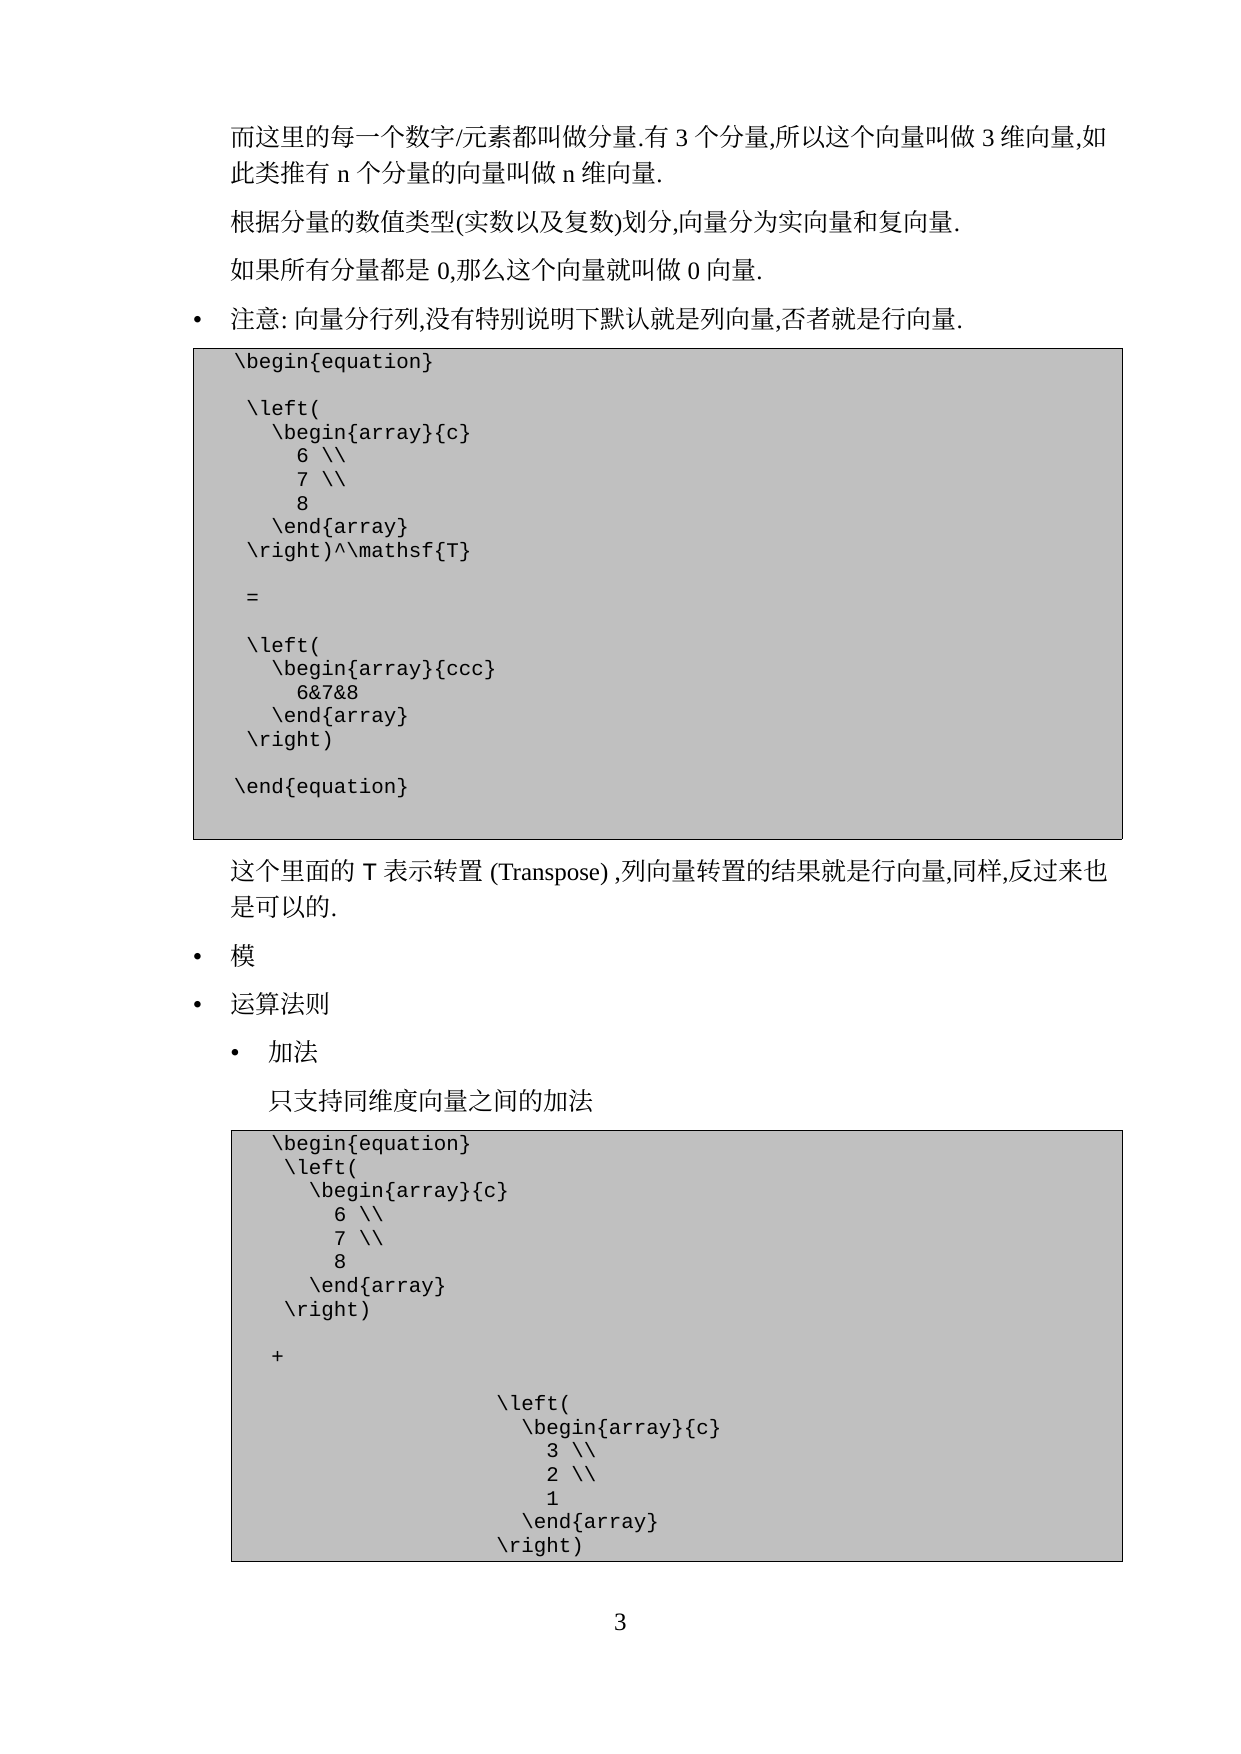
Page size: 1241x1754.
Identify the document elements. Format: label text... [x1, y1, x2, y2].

list \end{equation} [194, 773, 1122, 800]
list 而这里的每一个数字/元素都叫做分量.有 3 个分量,所以这个向量叫做 3 维向量,如此类推有 n 个分量的向量叫做 n 维向量. [193, 118, 1122, 190]
list \right) [232, 1532, 1122, 1561]
list \begin{equation} [194, 349, 1122, 371]
list \left( [232, 1390, 1122, 1414]
list \left( [232, 1154, 1122, 1177]
list \end{array} [194, 513, 1122, 537]
list \end{array} [232, 1508, 1122, 1532]
list 2 \\ [232, 1461, 1122, 1485]
list 如果所有分量都是 0,那么这个向量就叫做 0 向量. [193, 251, 1122, 287]
list = [194, 584, 1122, 608]
list 7 \\ [194, 466, 1122, 490]
list 运算法则 [193, 985, 1122, 1021]
list \begin{array}{c} [194, 419, 1122, 442]
list 8 [194, 490, 1122, 513]
list \left( [194, 395, 1122, 419]
list 注意: 向量分行列,没有特别说明下默认就是列向量,否者就是行向量. [193, 299, 1122, 335]
list 只支持同维度向量之间的加法 [231, 1082, 1122, 1117]
list \right) [194, 726, 1122, 750]
list \end{array} [232, 1272, 1122, 1296]
list 6&7&8 [194, 679, 1122, 702]
list 根据分量的数值类型(实数以及复数)划分,向量分为实向量和复向量. [193, 202, 1122, 238]
list 3 \\ [232, 1437, 1122, 1461]
list 6 \\ [194, 442, 1122, 466]
list \end{array} [194, 702, 1122, 726]
list \begin{array}{ccc} [194, 655, 1122, 679]
list 加法 [231, 1033, 1122, 1069]
list 7 \\ [232, 1224, 1122, 1248]
list \right)^\mathsf{T} [194, 537, 1122, 561]
list + [232, 1343, 1122, 1366]
list 6 \\ [232, 1201, 1122, 1224]
list \left( [194, 632, 1122, 655]
list \right) [232, 1296, 1122, 1319]
list 1 [232, 1485, 1122, 1508]
list 这个里面的 T 表示转置 (Transpose) ,列向量转置的结果就是行向量,同样,反过来也是可以的. [193, 852, 1122, 924]
list 模 [193, 936, 1122, 972]
list \begin{equation} [232, 1131, 1122, 1154]
list \begin{array}{c} [232, 1414, 1122, 1437]
list \begin{array}{c} [232, 1177, 1122, 1201]
list 8 [232, 1248, 1122, 1272]
